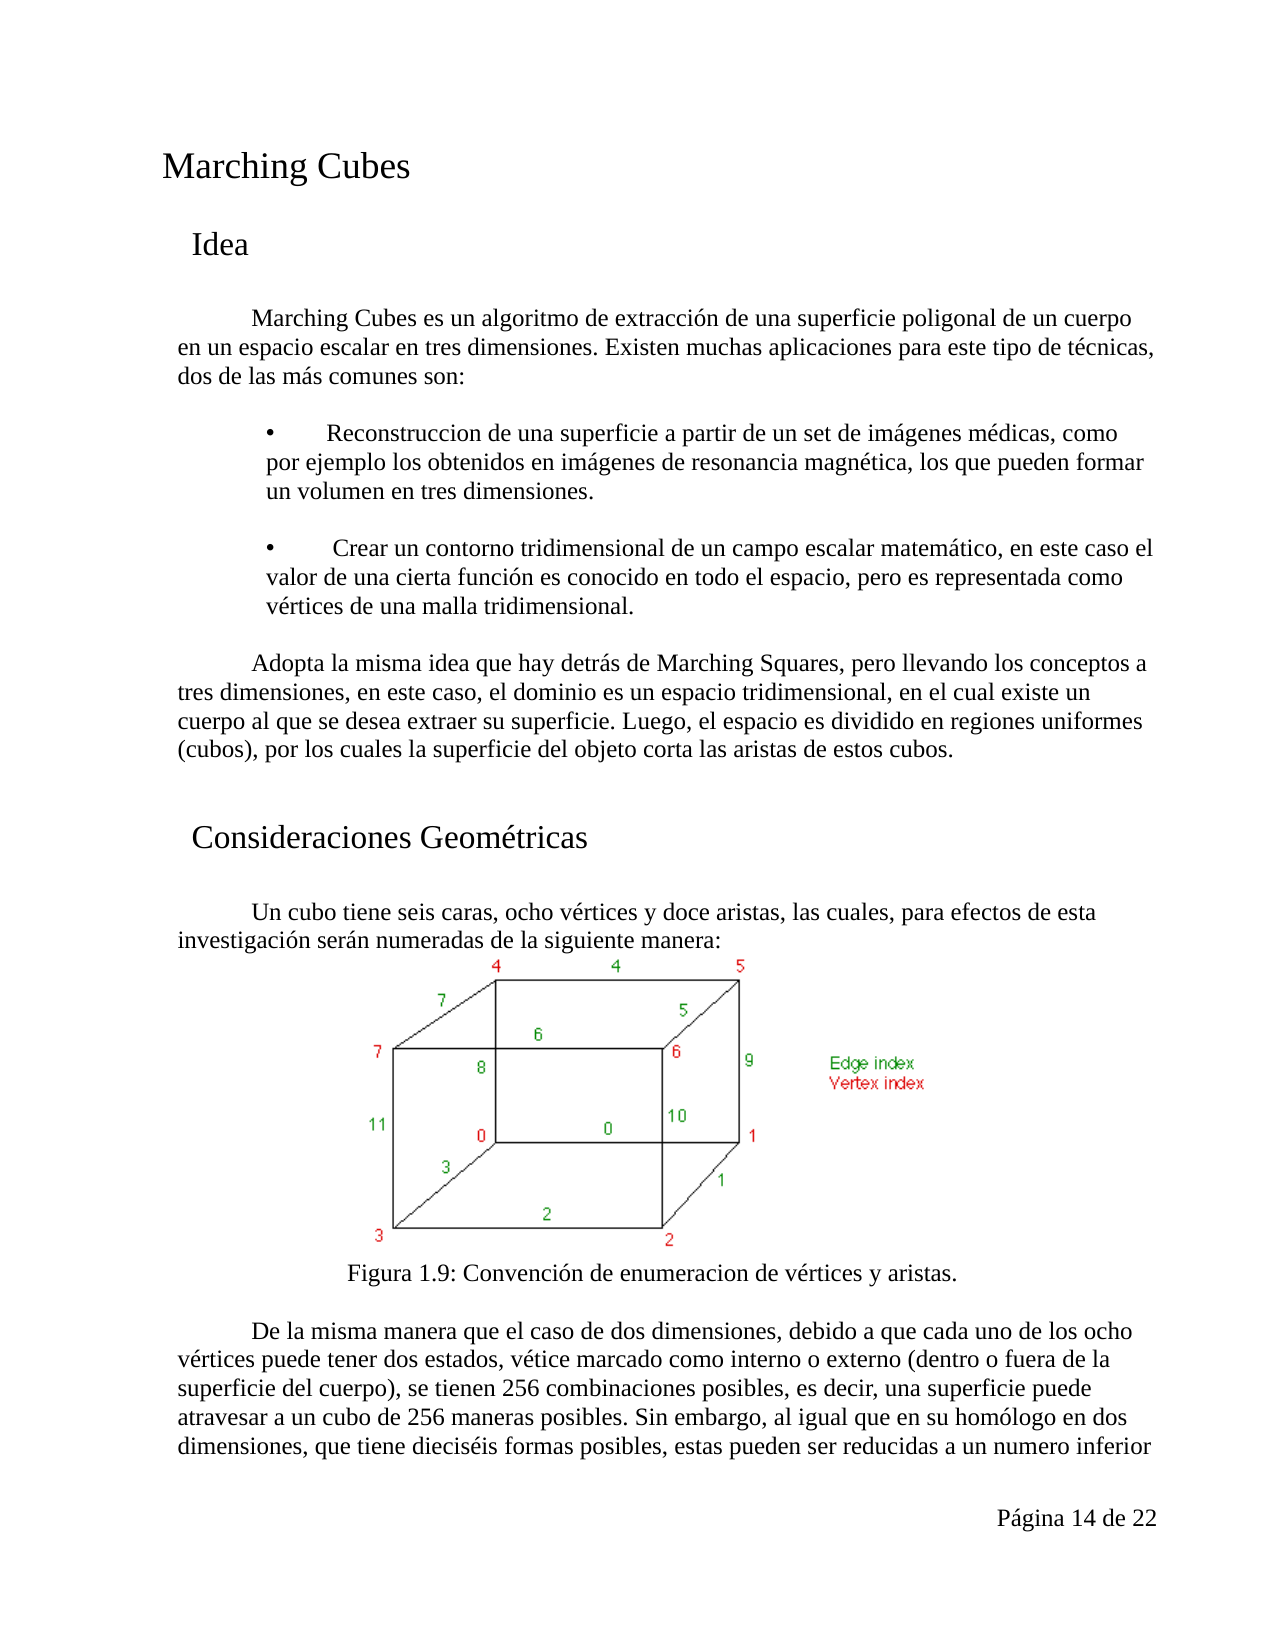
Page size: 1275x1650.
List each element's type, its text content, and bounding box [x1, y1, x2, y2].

text Adopta la misma idea que hay detrás de Marching Squares, pero llevando los conceptos a tres dimensiones, en este caso, el dominio es un espacio tridimensional, en el cual existe un cuerpo al que se desea extraer su superficie. Luego, el espacio es dividido en regiones uniformes (cubos), por los cuales la superficie del objeto corta las aristas de estos cubos. [177, 648, 1157, 763]
text De la misma manera que el caso de dos dimensiones, debido a que cada uno de los ocho vértices puede tener dos estados, vétice marcado como interno o externo (dentro o fuera de la superficie del cuerpo), se tienen 256 combinaciones posibles, es decir, una superficie puede atravesar a un cubo de 256 maneras posibles. Sin embargo, al igual que en su homólogo en dos dimensiones, que tiene dieciséis formas posibles, estas pueden ser reducidas a un numero inferior [177, 1316, 1157, 1459]
list Reconstruccion de una superficie a partir de un set de imágenes médicas, como por ejemplo los obtenidos en imágenes de resonancia magnética, los que pueden formar un volumen en tres dimensiones. [266, 418, 1157, 504]
subtitle Marching Cubes [162, 143, 1157, 186]
subtitle Consideraciones Geométricas [191, 817, 1157, 855]
text Marching Cubes es un algoritmo de extracción de una superficie poligonal de un cuerpo en un espacio escalar en tres dimensiones. Existen muchas aplicaciones para este tipo de técnicas, dos de las más comunes son: [177, 303, 1157, 389]
text Figura 1.9: Convención de enumeracion de vértices y aristas. [148, 954, 1157, 1287]
text Un cubo tiene seis caras, ocho vértices y doce aristas, las cuales, para efectos de esta investigación serán numeradas de la siguiente manera: [177, 897, 1157, 954]
picture [357, 954, 948, 1259]
subtitle Idea [191, 224, 1157, 262]
list Crear un contorno tridimensional de un campo escalar matemático, en este caso el valor de una cierta función es conocido en todo el espacio, pero es representada como vértices de una malla tridimensional. [266, 533, 1157, 619]
